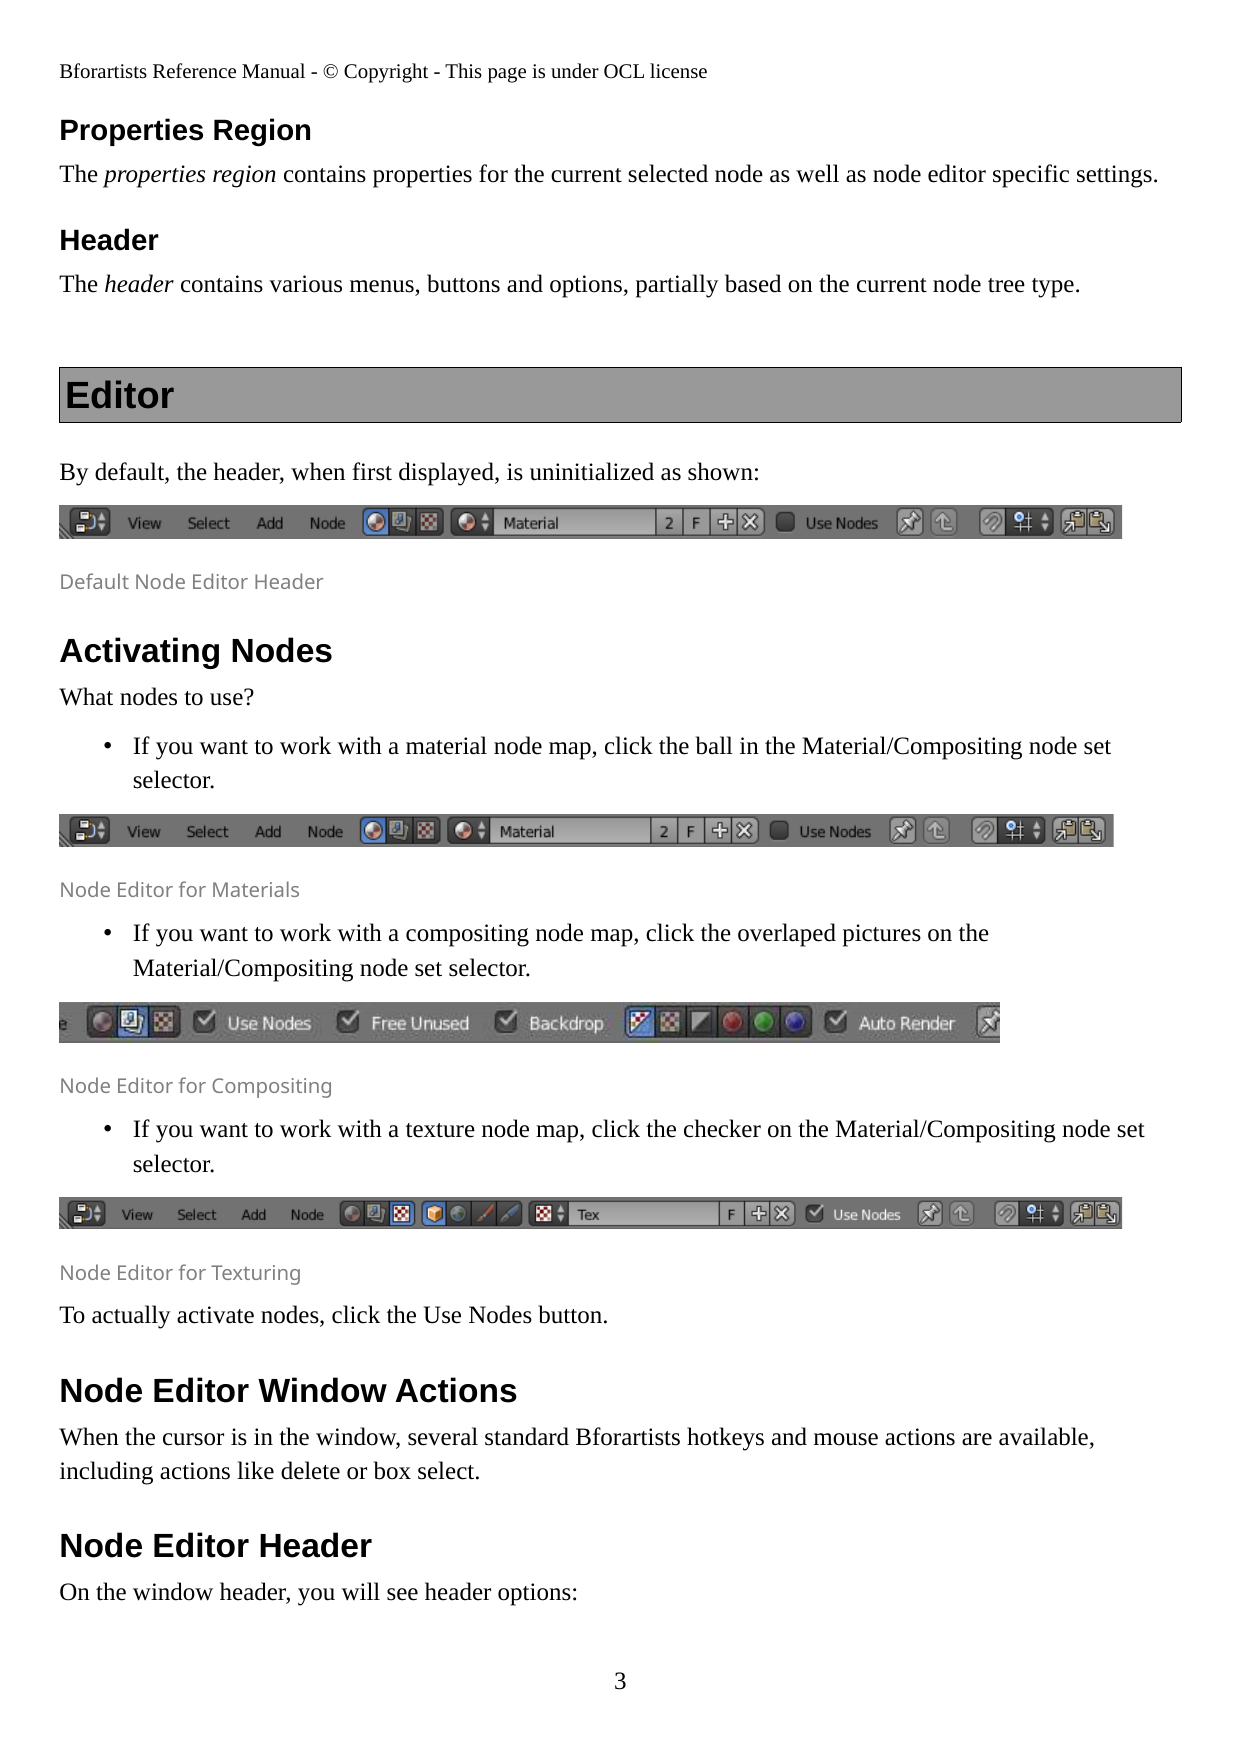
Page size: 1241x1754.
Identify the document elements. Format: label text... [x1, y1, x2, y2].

text Default Node Editor Header [59, 564, 1181, 595]
picture [59, 505, 1123, 539]
subtitle Activating Nodes [59, 631, 1181, 669]
subtitle Properties Region [59, 113, 1181, 146]
text When the cursor is in the window, several standard Bforartists hotkeys and mouse actions are available, including actions like delete or box select. [59, 1422, 1181, 1485]
text What nodes to use? [59, 682, 1181, 711]
list If you want to work with a texture node map, click the checker on the Material/Compositing node set selector. [103, 1114, 1181, 1177]
picture [59, 1197, 1123, 1229]
picture [59, 1002, 1000, 1043]
subtitle Node Editor Header [59, 1526, 1181, 1565]
subtitle Node Editor Window Actions [59, 1371, 1181, 1409]
text The header contains various menus, buttons and options, partially based on the current node tree type. [59, 269, 1181, 297]
list If you want to work with a compositing node map, click the overlaped pictures on the Material/Compositing node set selector. [103, 918, 1181, 982]
text The properties region contains properties for the current selected node as well as node editor specific settings. [59, 159, 1181, 188]
text Node Editor for Compositing [59, 1068, 1181, 1100]
picture [59, 814, 1114, 847]
table_header Editor [60, 368, 1181, 422]
text Node Editor for Texturing [59, 1255, 1181, 1286]
text Node Editor for Materials [59, 873, 1181, 904]
subtitle Header [59, 222, 1181, 256]
text To actually activate nodes, click the Use Nodes button. [59, 1301, 1181, 1329]
list If you want to work with a material node map, click the ball in the Material/Compositing node set selector. [103, 731, 1181, 794]
text By default, the header, when first displayed, is uninitialized as shown: [59, 457, 1181, 485]
text On the window header, you will see header options: [59, 1577, 1181, 1606]
